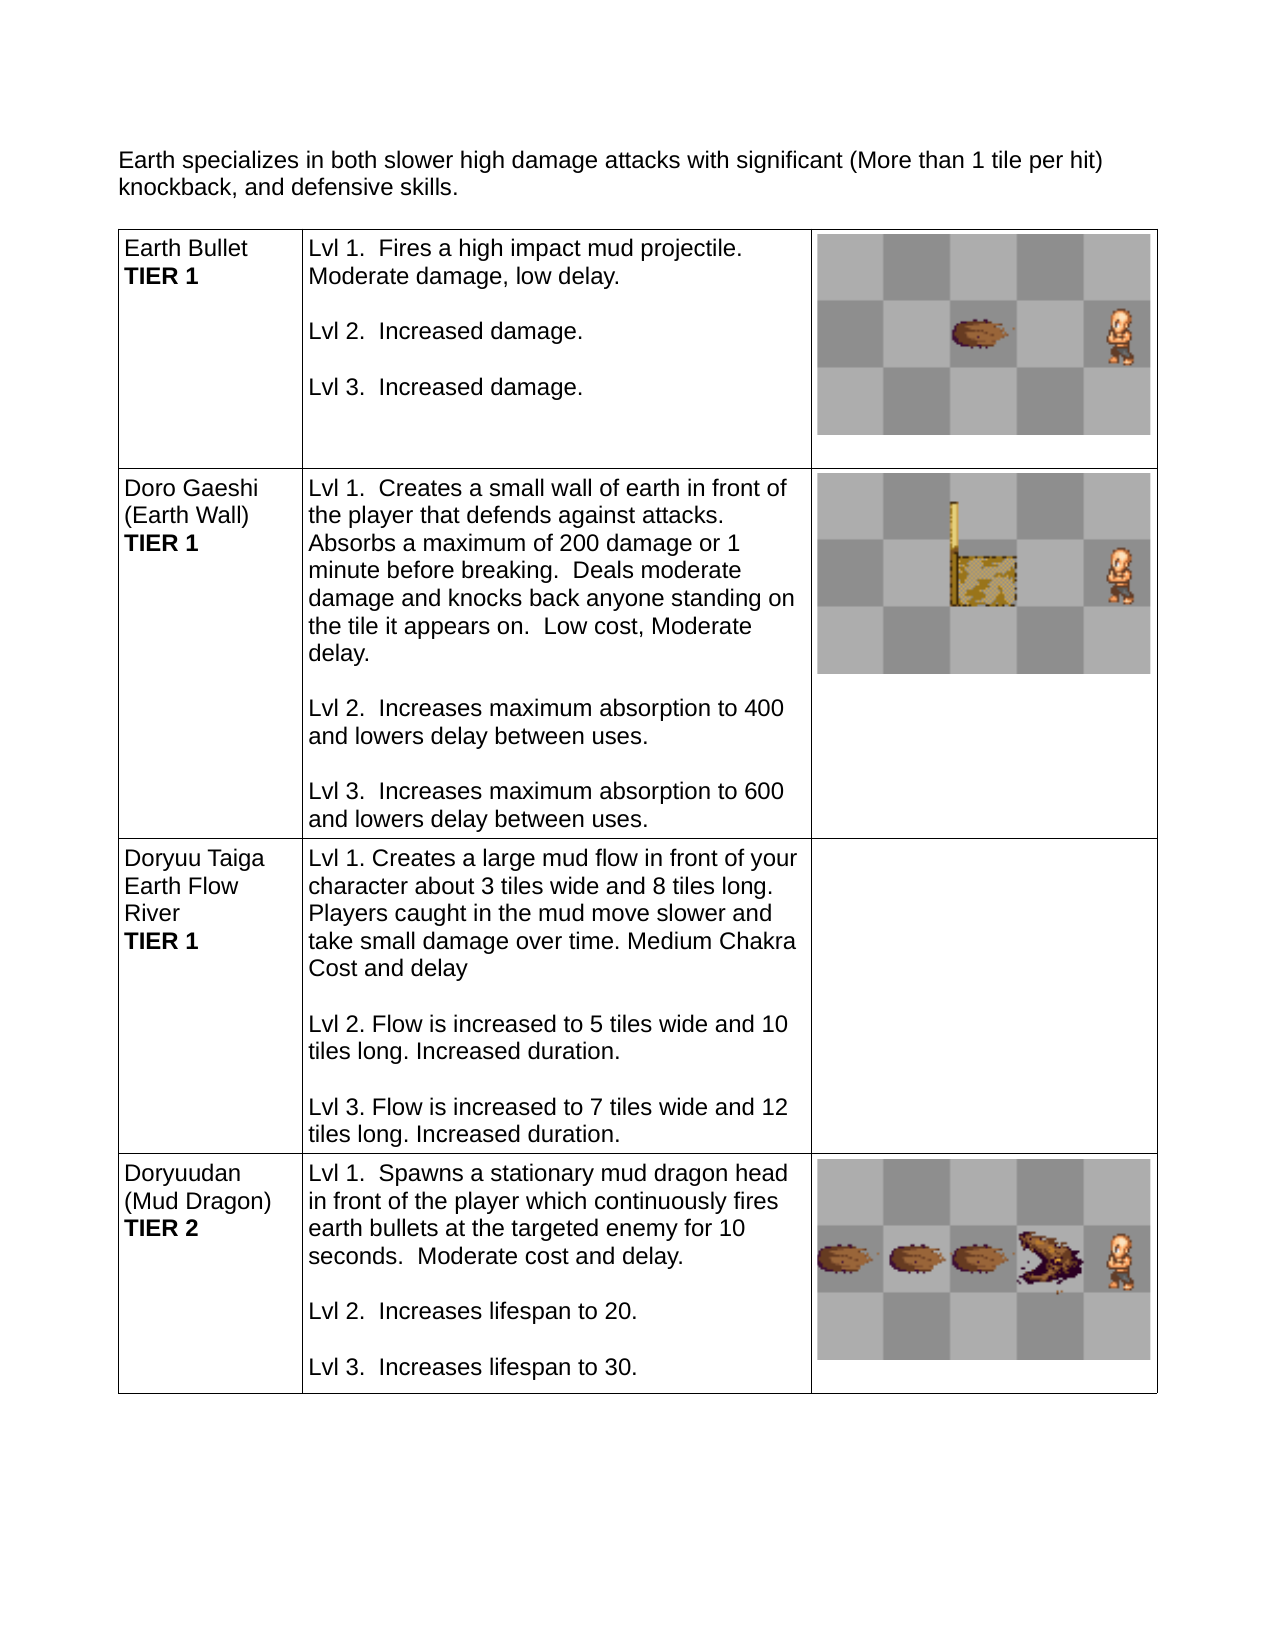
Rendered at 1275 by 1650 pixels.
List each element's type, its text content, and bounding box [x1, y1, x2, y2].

table_cell [812, 1154, 1157, 1392]
table_cell Doryuu Taiga Earth Flow River TIER 1 [119, 839, 302, 1153]
table_cell [812, 839, 1157, 1153]
table_header [812, 230, 1157, 468]
table_cell [812, 474, 817, 673]
table_cell Lvl 1. Creates a small wall of earth in front of the player that defends against attacks. Absorbs a maximum of 200 damage or 1 minute before breaking. Deals moderate damage and knocks back anyone standing on the tile it appears on. Low cost, Moderate delay. Lvl 2. Increases maximum absorption to 400 and lowers delay between uses. Lvl 3. Increases maximum absorption to 600 and lowers delay between uses. [303, 469, 811, 838]
table_cell Doryuudan (Mud Dragon) TIER 2 [119, 1154, 302, 1392]
table_cell Doro Gaeshi (Earth Wall) TIER 1 [119, 469, 302, 838]
picture [817, 1159, 1151, 1360]
table_header Lvl 1. Fires a high impact mud projectile. Moderate damage, low delay. Lvl 2. Increased damage. Lvl 3. Increased damage. [303, 230, 811, 468]
table_cell [1151, 474, 1157, 673]
table_header Earth Bullet TIER 1 [119, 230, 302, 468]
table_cell [812, 469, 1157, 473]
table_cell Lvl 1. Creates a large mud flow in front of your character about 3 tiles wide and 8 tiles long. Players caught in the mud move slower and take small damage over time. Medium Chakra Cost and delay Lvl 2. Flow is increased to 5 tiles wide and 10 tiles long. Increased duration. Lvl 3. Flow is increased to 7 tiles wide and 12 tiles long. Increased duration. [303, 839, 811, 1153]
table_cell [812, 674, 1157, 838]
text Earth specializes in both slower high damage attacks with significant (More than 1 tile per hit) knockback, and defensive skills. [118, 146, 1157, 201]
table_cell Lvl 1. Spawns a stationary mud dragon head in front of the player which continuously fires earth bullets at the targeted enemy for 10 seconds. Moderate cost and delay. Lvl 2. Increases lifespan to 20. Lvl 3. Increases lifespan to 30. [303, 1154, 811, 1392]
picture [817, 473, 1151, 674]
picture [817, 234, 1151, 435]
